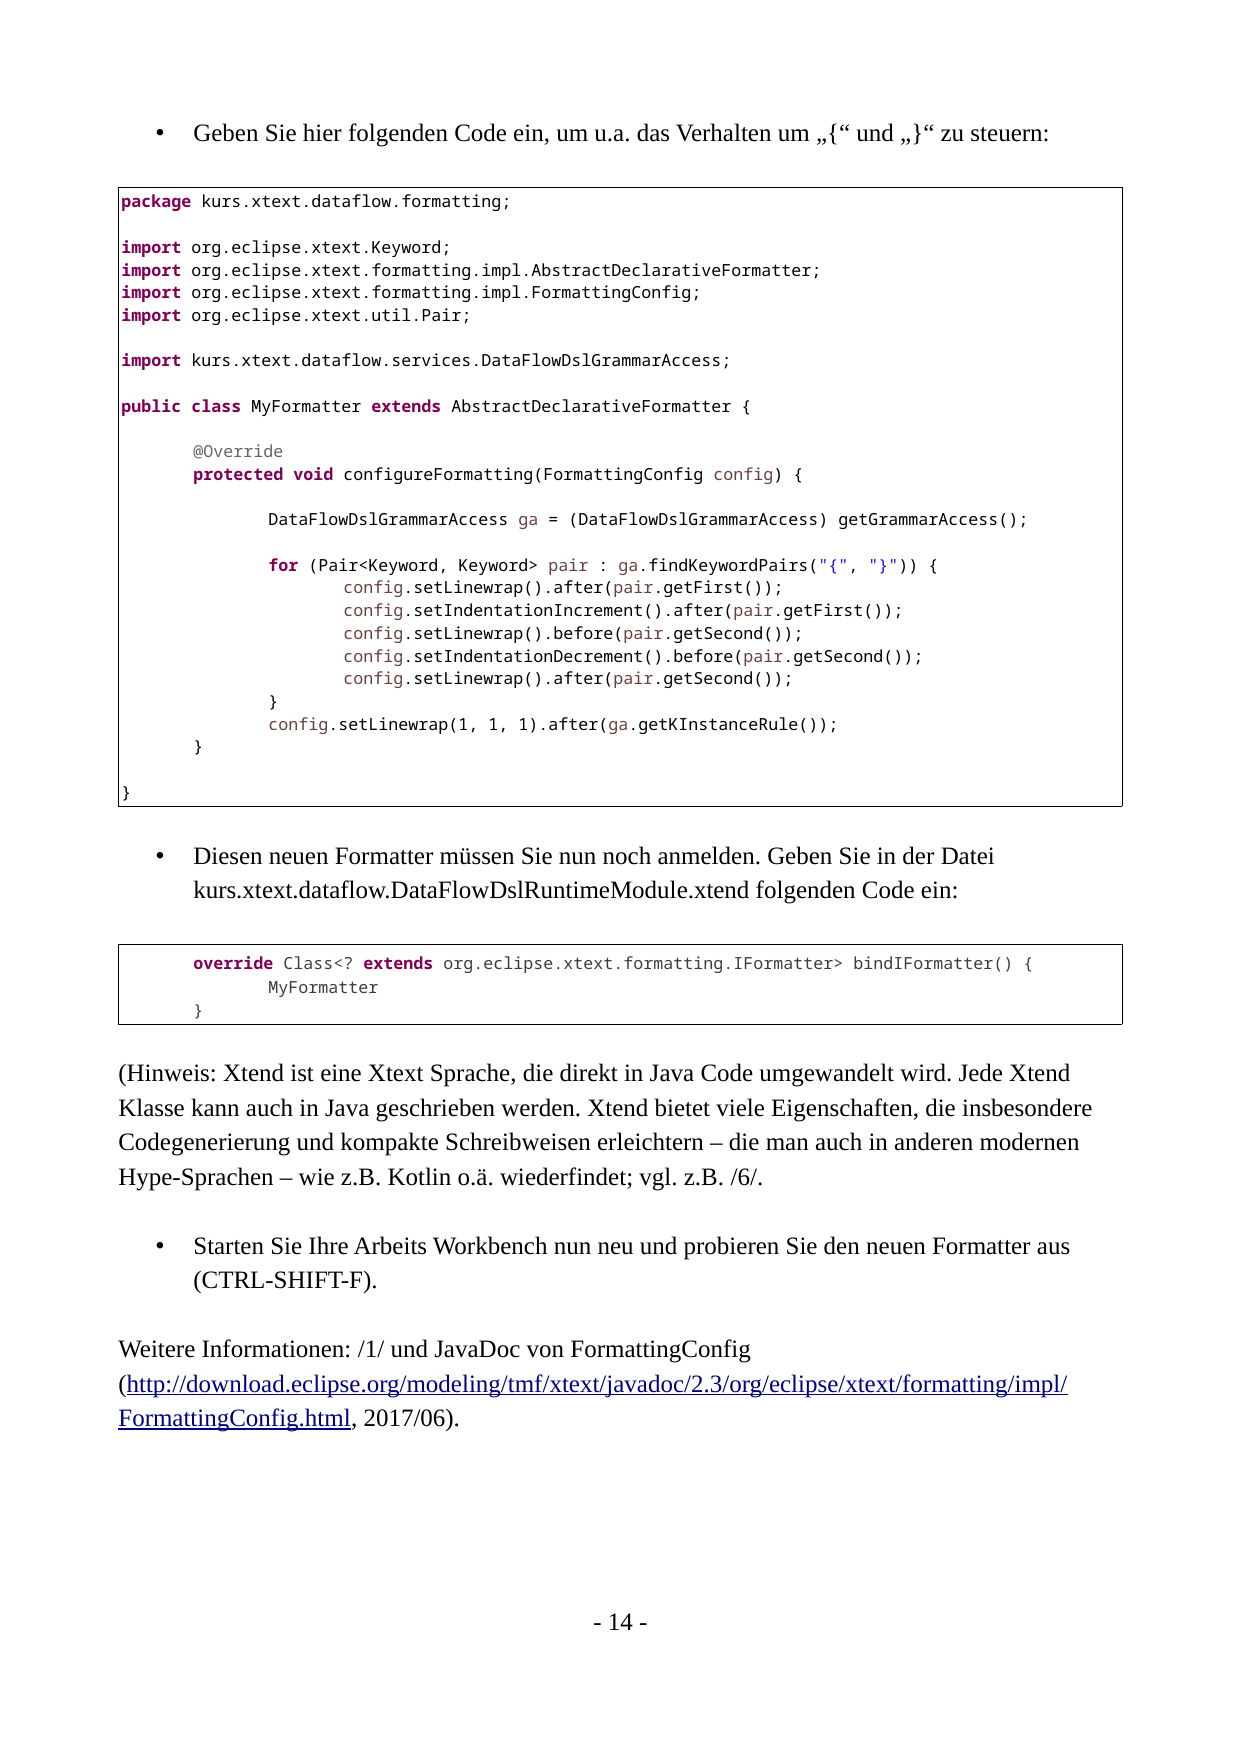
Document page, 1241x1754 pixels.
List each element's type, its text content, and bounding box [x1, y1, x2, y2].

text override Class<? extends org.eclipse.xtext.formatting.IFormatter> bindIFormatter() { [119, 945, 1122, 973]
text config.setLinewrap().after(pair.getFirst()); [119, 573, 1122, 596]
list Geben Sie hier folgenden Code ein, um u.a. das Verhalten um „{“ und „}“ zu steuern: [156, 118, 1122, 147]
text import org.eclipse.xtext.Keyword; [119, 232, 1122, 255]
text for (Pair<Keyword, Keyword> pair : ga.findKeywordPairs("{", "}")) { [119, 550, 1122, 573]
text } [119, 777, 1122, 806]
text import org.eclipse.xtext.formatting.impl.FormattingConfig; [119, 278, 1122, 301]
text config.setLinewrap().after(pair.getSecond()); [119, 664, 1122, 687]
list Diesen neuen Formatter müssen Sie nun noch anmelden. Geben Sie in der Datei kurs.xtext.dataflow.DataFlowDslRuntimeModule.xtend folgenden Code ein: [156, 841, 1122, 904]
text Weitere Informationen: /1/ und JavaDoc von FormattingConfig (http://download.eclipse.org/modeling/tmf/xtext/javadoc/2.3/org/eclipse/xtext/formatting/impl/FormattingConfig.html, 2017/06). [118, 1334, 1122, 1432]
text (Hinweis: Xtend ist eine Xtext Sprache, die direkt in Java Code umgewandelt wird. Jede Xtend Klasse kann auch in Java geschrieben werden. Xtend bietet viele Eigenschaften, die insbesondere Codegenerierung und kompakte Schreibweisen erleichtern – die man auch in anderen modernen Hype-Sprachen – wie z.B. Kotlin o.ä. wiederfindet; vgl. z.B. /6/. [118, 1058, 1122, 1191]
text DataFlowDslGrammarAccess ga = (DataFlowDslGrammarAccess) getGrammarAccess(); [119, 505, 1122, 531]
text } [119, 995, 1122, 1024]
text import kurs.xtext.dataflow.services.DataFlowDslGrammarAccess; [119, 346, 1122, 372]
text @Override [119, 437, 1122, 459]
text public class MyFormatter extends AbstractDeclarativeFormatter { [119, 391, 1122, 417]
text config.setIndentationIncrement().after(pair.getFirst()); [119, 596, 1122, 618]
list Starten Sie Ihre Arbeits Workbench nun neu und probieren Sie den neuen Formatter aus (CTRL-SHIFT-F). [156, 1231, 1122, 1294]
text import org.eclipse.xtext.util.Pair; [119, 301, 1122, 326]
text } [119, 687, 1122, 709]
text config.setLinewrap(1, 1, 1).after(ga.getKInstanceRule()); [119, 709, 1122, 732]
text config.setLinewrap().before(pair.getSecond()); [119, 618, 1122, 641]
text config.setIndentationDecrement().before(pair.getSecond()); [119, 641, 1122, 664]
text protected void configureFormatting(FormattingConfig config) { [119, 459, 1122, 485]
text } [119, 732, 1122, 758]
text MyFormatter [119, 973, 1122, 995]
text import org.eclipse.xtext.formatting.impl.AbstractDeclarativeFormatter; [119, 255, 1122, 278]
text package kurs.xtext.dataflow.formatting; [119, 188, 1122, 213]
